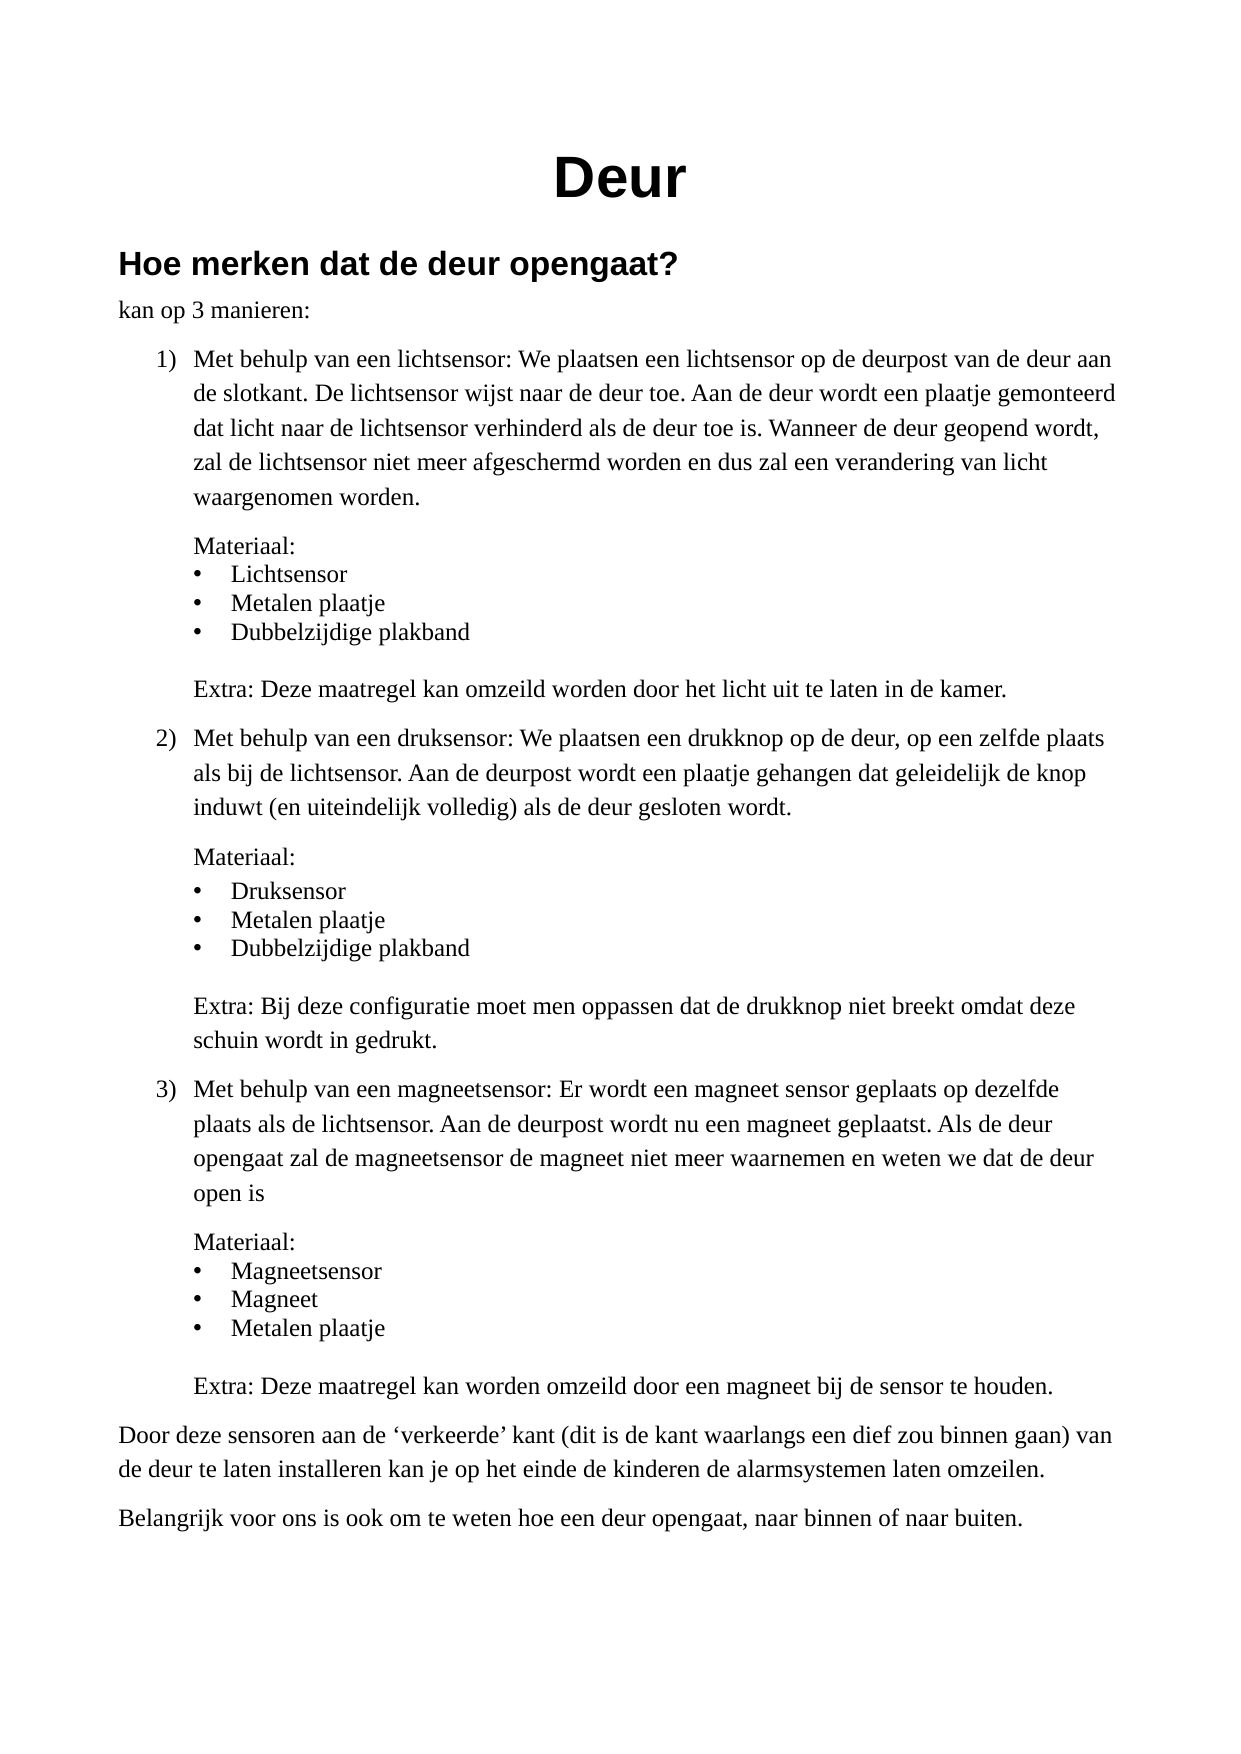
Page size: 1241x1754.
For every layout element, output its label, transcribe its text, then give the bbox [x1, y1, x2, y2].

list Magneet [193, 1284, 1122, 1313]
list Extra: Deze maatregel kan omzeild worden door het licht uit te laten in de kamer. [156, 674, 1122, 703]
list Dubbelzijdige plakband [193, 933, 1122, 962]
list Metalen plaatje [193, 1313, 1122, 1342]
subtitle Hoe merken dat de deur opengaat? [118, 243, 1122, 282]
list Extra: Deze maatregel kan worden omzeild door een magneet bij de sensor te houden. [156, 1371, 1122, 1399]
list Materiaal: [156, 1227, 1122, 1256]
list Materiaal: [156, 842, 1122, 870]
text Door deze sensoren aan de ‘verkeerde’ kant (dit is de kant waarlangs een dief zou binnen gaan) van de deur te laten installeren kan je op het einde de kinderen de alarmsystemen laten omzeilen. [118, 1420, 1122, 1483]
list Met behulp van een druksensor: We plaatsen een drukknop op de deur, op een zelfde plaats als bij de lichtsensor. Aan de deurpost wordt een plaatje gehangen dat geleidelijk de knop induwt (en uiteindelijk volledig) als de deur gesloten wordt. [156, 723, 1122, 821]
list Extra: Bij deze configuratie moet men oppassen dat de drukknop niet breekt omdat deze schuin wordt in gedrukt. [156, 991, 1122, 1054]
title Deur [118, 143, 1122, 210]
list Metalen plaatje [193, 905, 1122, 933]
text Belangrijk voor ons is ook om te weten hoe een deur opengaat, naar binnen of naar buiten. [118, 1503, 1122, 1532]
list Met behulp van een lichtsensor: We plaatsen een lichtsensor op de deurpost van de deur aan de slotkant. De lichtsensor wijst naar de deur toe. Aan de deur wordt een plaatje gemonteerd dat licht naar de lichtsensor verhinderd als de deur toe is. Wanneer de deur geopend wordt, zal de lichtsensor niet meer afgeschermd worden en dus zal een verandering van licht waargenomen worden. [156, 344, 1122, 510]
list Druksensor [193, 876, 1122, 905]
list Magneetsensor [193, 1256, 1122, 1284]
text kan op 3 manieren: [118, 295, 1122, 323]
list Materiaal: [156, 531, 1122, 559]
list Lichtsensor [193, 559, 1122, 588]
list Dubbelzijdige plakband [193, 617, 1122, 646]
list Met behulp van een magneetsensor: Er wordt een magneet sensor geplaats op dezelfde plaats als de lichtsensor. Aan de deurpost wordt nu een magneet geplaatst. Als de deur opengaat zal de magneetsensor de magneet niet meer waarnemen en weten we dat de deur open is [156, 1074, 1122, 1207]
list Metalen plaatje [193, 588, 1122, 617]
